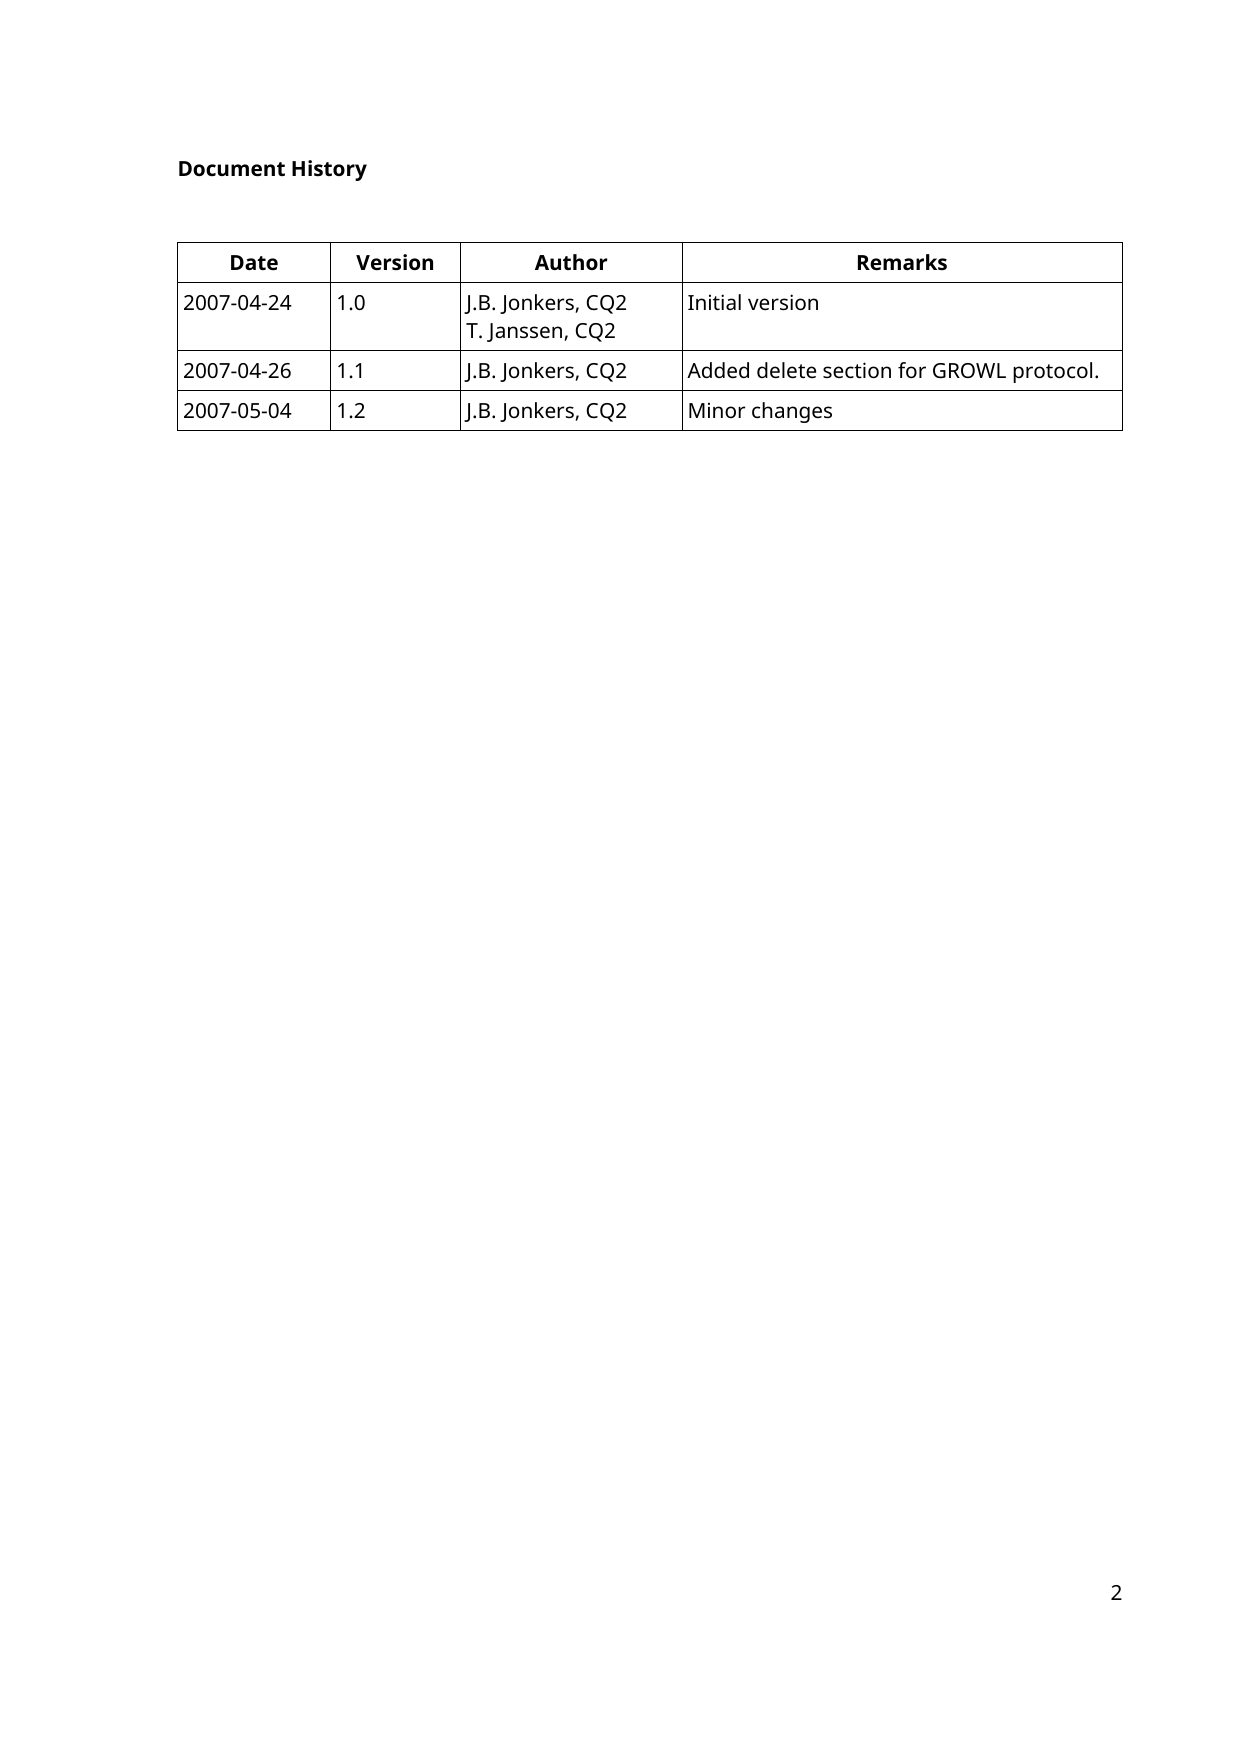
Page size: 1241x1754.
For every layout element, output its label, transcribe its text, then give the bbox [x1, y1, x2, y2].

table_cell 2007-04-26 [178, 351, 330, 390]
table_header Version [331, 243, 460, 282]
table_cell Initial version [683, 283, 1122, 350]
table_header Remarks [683, 243, 1122, 282]
table_cell 1.2 [331, 391, 460, 430]
table_cell J.B. Jonkers, CQ2 [461, 351, 682, 390]
table_header Author [461, 243, 682, 282]
table_cell J.B. Jonkers, CQ2 [461, 391, 682, 430]
table_cell J.B. Jonkers, CQ2 T. Janssen, CQ2 [461, 283, 682, 350]
text Document History [177, 148, 1122, 183]
table_cell 1.1 [331, 351, 460, 390]
table_cell 2007-04-24 [178, 283, 330, 350]
table_cell 2007-05-04 [178, 391, 330, 430]
table_cell Minor changes [683, 391, 1122, 430]
table_cell Added delete section for GROWL protocol. [683, 351, 1122, 390]
table_cell 1.0 [331, 283, 460, 350]
table_header Date [178, 243, 330, 282]
